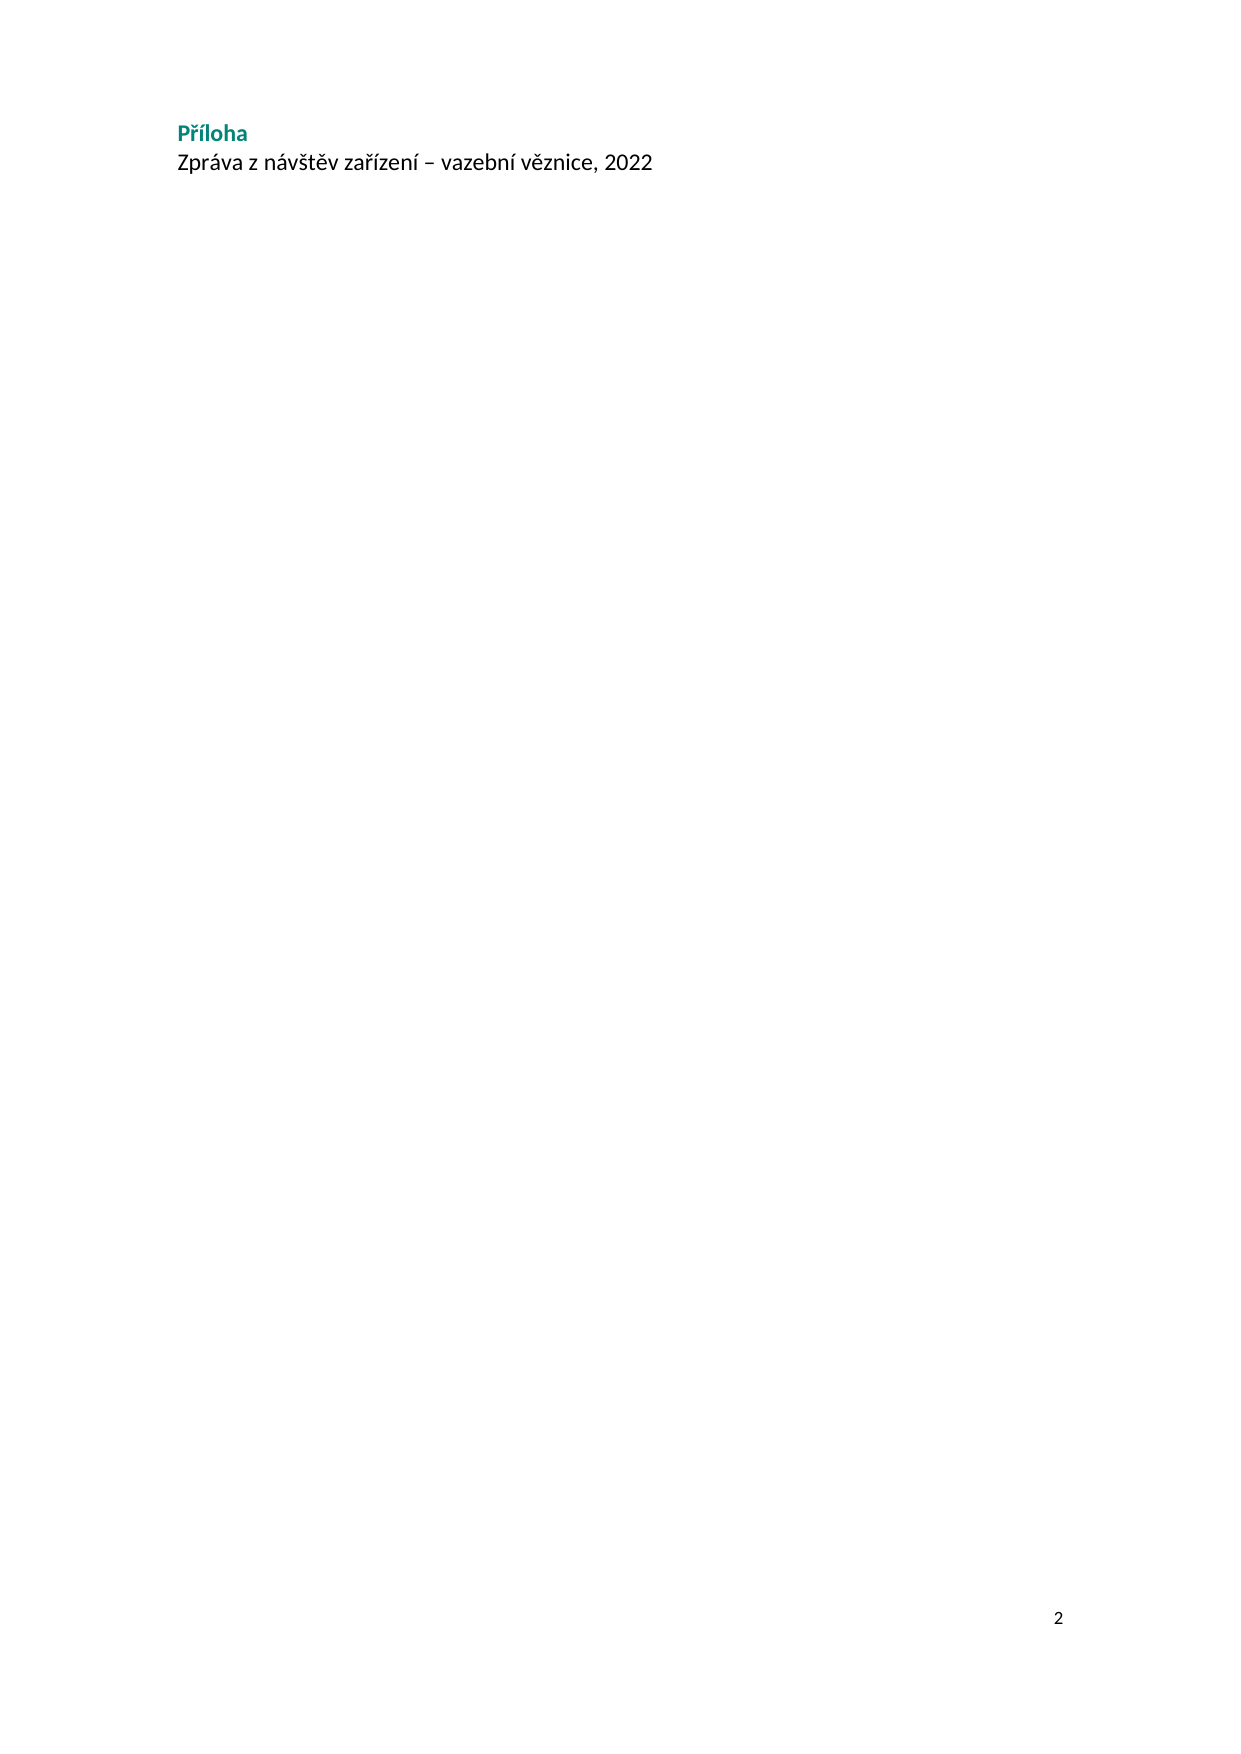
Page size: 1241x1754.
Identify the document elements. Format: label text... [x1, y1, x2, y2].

text Příloha [177, 118, 1063, 147]
text Zpráva z návštěv zařízení – vazební věznice, 2022 [177, 147, 1063, 176]
